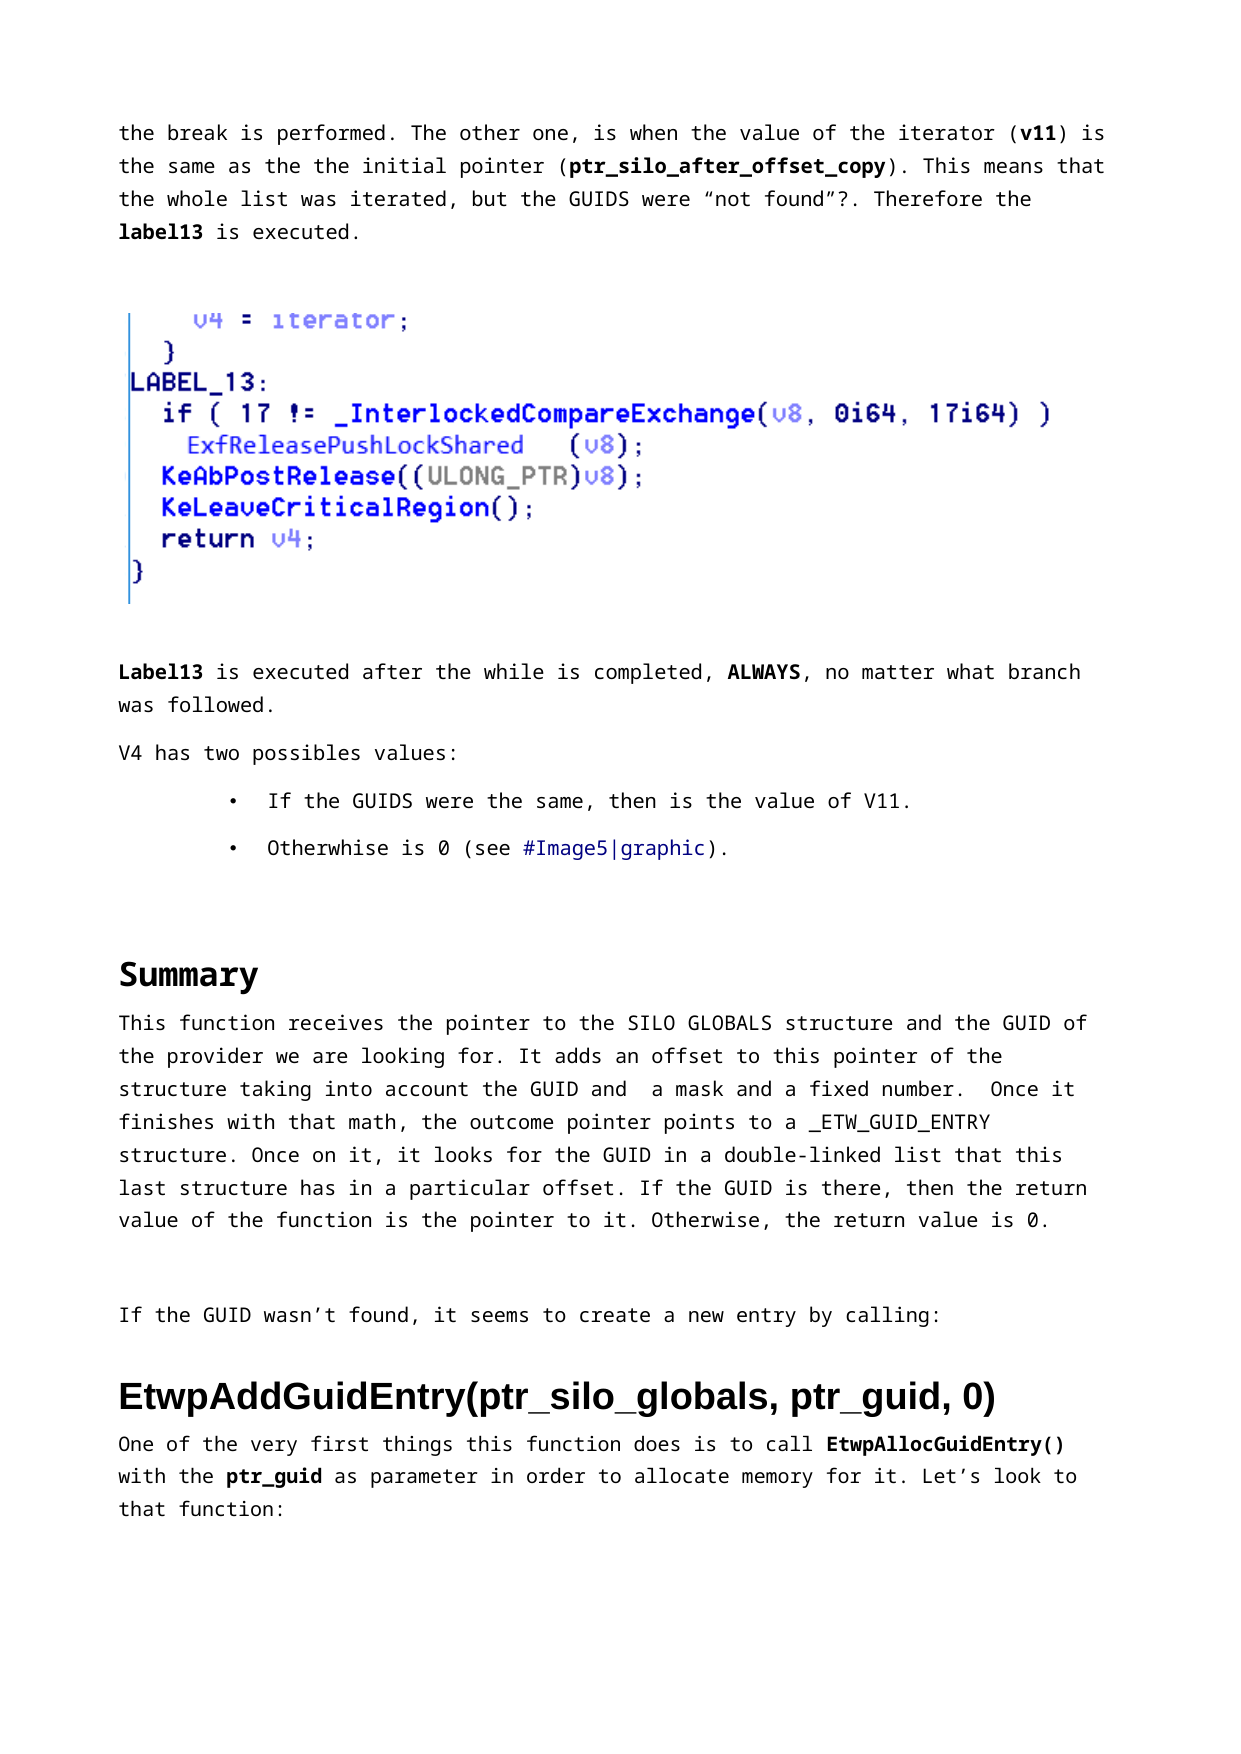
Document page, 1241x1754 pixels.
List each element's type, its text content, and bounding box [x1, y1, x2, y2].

list Otherwhise is 0 (see #Image5|graphic). [229, 834, 1122, 862]
text If the GUID wasn’t found, it seems to create a new entry by calling: [118, 1301, 1122, 1329]
text Label13 is executed after the while is completed, ALWAYS, no matter what branch was followed. [118, 657, 1122, 718]
text This function receives the pointer to the SILO GLOBALS structure and the GUID of the provider we are looking for. It adds an offset to this pointer of the structure taking into account the GUID and a mask and a fixed number. Once it finishes with that math, the outcome pointer points to a _ETW_GUID_ENTRY structure. Once on it, it looks for the GUID in a double-linked list that this last structure has in a particular offset. If the GUID is there, then the return value of the function is the pointer to it. Otherwise, the return value is 0. [118, 1009, 1122, 1234]
subtitle EtwpAddGuidEntry(ptr_silo_globals, ptr_guid, 0) [118, 1374, 1122, 1417]
text One of the very first things this function does is to call EtwpAllocGuidEntry() with the ptr_guid as parameter in order to allocate memory for it. Let’s look to that function: [118, 1430, 1122, 1523]
text V4 has two possibles values: [118, 738, 1122, 766]
picture [124, 313, 1116, 604]
text the break is performed. The other one, is when the value of the iterator (v11) is the same as the the initial pointer (ptr_silo_after_offset_copy). This means that the whole list was iterated, but the GUIDS were “not found”?. Therefore the label13 is executed. [118, 118, 1122, 246]
subtitle Summary [118, 951, 1122, 996]
list If the GUIDS were the same, then is the value of V11. [229, 786, 1122, 814]
